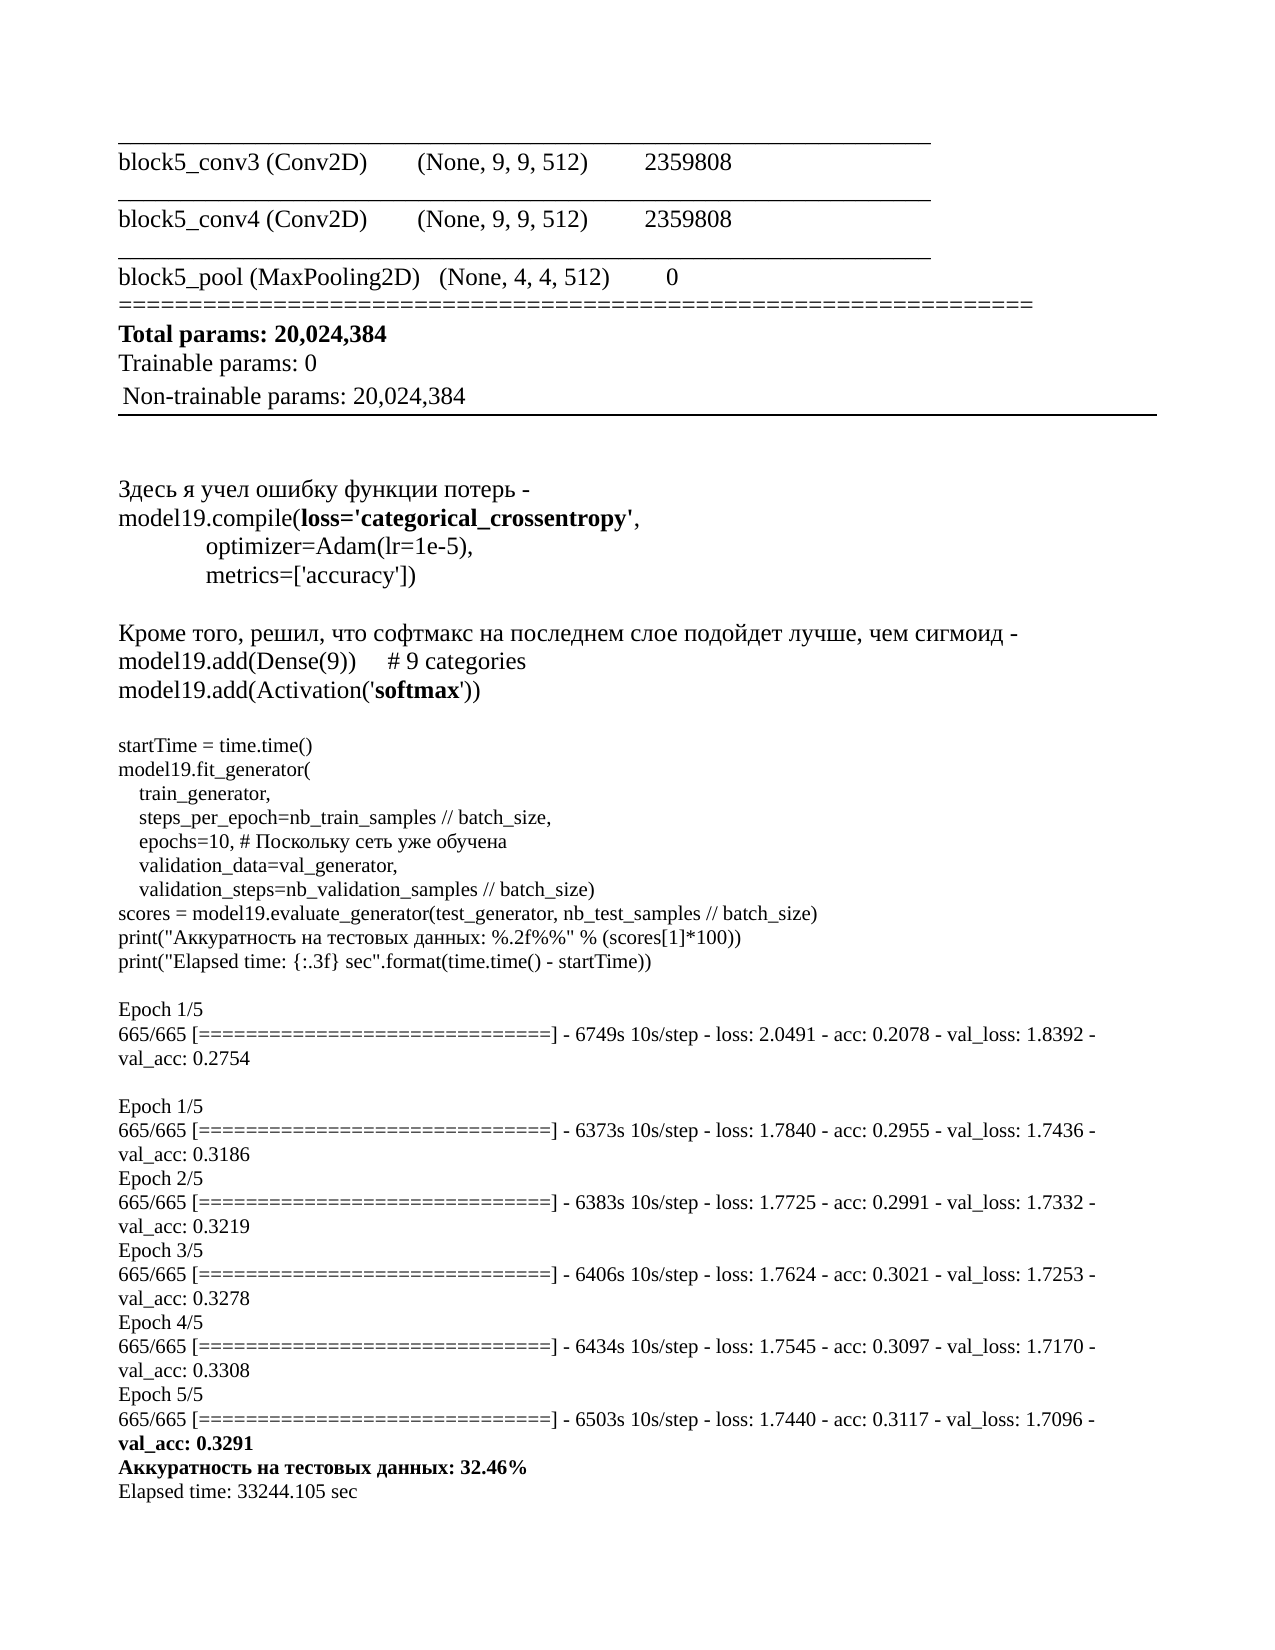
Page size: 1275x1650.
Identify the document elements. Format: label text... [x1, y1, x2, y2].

text Epoch 1/5 [118, 1094, 1157, 1118]
text block5_conv3 (Conv2D) (None, 9, 9, 512) 2359808 [118, 147, 1157, 176]
text _________________________________________________________________ [118, 176, 1157, 204]
text Epoch 1/5 [118, 997, 1157, 1021]
text scores = model19.evaluate_generator(test_generator, nb_test_samples // batch_size) [118, 901, 1157, 925]
text Epoch 4/5 [118, 1310, 1157, 1334]
text metrics=['accuracy']) [118, 560, 1157, 589]
text train_generator, [118, 781, 1157, 805]
text model19.fit_generator( [118, 757, 1157, 781]
text ================================================================= [118, 291, 1157, 319]
text 665/665 [==============================] - 6383s 10s/step - loss: 1.7725 - acc: 0.2991 - val_loss: 1.7332 - val_acc: 0.3219 [118, 1190, 1157, 1238]
text block5_pool (MaxPooling2D) (None, 4, 4, 512) 0 [118, 262, 1157, 291]
text Elapsed time: 33244.105 sec [118, 1479, 1157, 1503]
text optimizer=Adam(lr=1e-5), [118, 531, 1157, 560]
text Epoch 2/5 [118, 1166, 1157, 1190]
text model19.add(Activation('softmax')) [118, 675, 1157, 704]
text 665/665 [==============================] - 6503s 10s/step - loss: 1.7440 - acc: 0.3117 - val_loss: 1.7096 - val_acc: 0.3291 [118, 1406, 1157, 1454]
text Кроме того, решил, что софтмакс на последнем слое подойдет лучше, чем сигмоид - [118, 618, 1157, 646]
text epochs=10, # Поскольку сеть уже обучена [118, 829, 1157, 853]
text 665/665 [==============================] - 6749s 10s/step - loss: 2.0491 - acc: 0.2078 - val_loss: 1.8392 - val_acc: 0.2754 [118, 1021, 1157, 1069]
text Здесь я учел ошибку функции потерь - [118, 474, 1157, 503]
text steps_per_epoch=nb_train_samples // batch_size, [118, 805, 1157, 829]
text print("Аккуратность на тестовых данных: %.2f%%" % (scores[1]*100)) [118, 925, 1157, 949]
text Trainable params: 0 [118, 348, 1157, 377]
text model19.add(Dense(9)) # 9 categories [118, 646, 1157, 675]
text Epoch 3/5 [118, 1238, 1157, 1262]
text model19.compile(loss='categorical_crossentropy', [118, 503, 1157, 531]
text validation_steps=nb_validation_samples // batch_size) [118, 877, 1157, 901]
text 665/665 [==============================] - 6434s 10s/step - loss: 1.7545 - acc: 0.3097 - val_loss: 1.7170 - val_acc: 0.3308 [118, 1334, 1157, 1382]
text Non-trainable params: 20,024,384 [118, 377, 1157, 414]
text Total params: 20,024,384 [118, 319, 1157, 348]
text _________________________________________________________________ [118, 233, 1157, 262]
text Epoch 5/5 [118, 1382, 1157, 1406]
text print("Elapsed time: {:.3f} sec".format(time.time() - startTime)) [118, 949, 1157, 973]
text block5_conv4 (Conv2D) (None, 9, 9, 512) 2359808 [118, 204, 1157, 233]
text 665/665 [==============================] - 6406s 10s/step - loss: 1.7624 - acc: 0.3021 - val_loss: 1.7253 - val_acc: 0.3278 [118, 1262, 1157, 1310]
text Аккуратность на тестовых данных: 32.46% [118, 1454, 1157, 1479]
text _________________________________________________________________ [118, 118, 1157, 147]
text startTime = time.time() [118, 733, 1157, 757]
text 665/665 [==============================] - 6373s 10s/step - loss: 1.7840 - acc: 0.2955 - val_loss: 1.7436 - val_acc: 0.3186 [118, 1118, 1157, 1166]
text validation_data=val_generator, [118, 853, 1157, 877]
